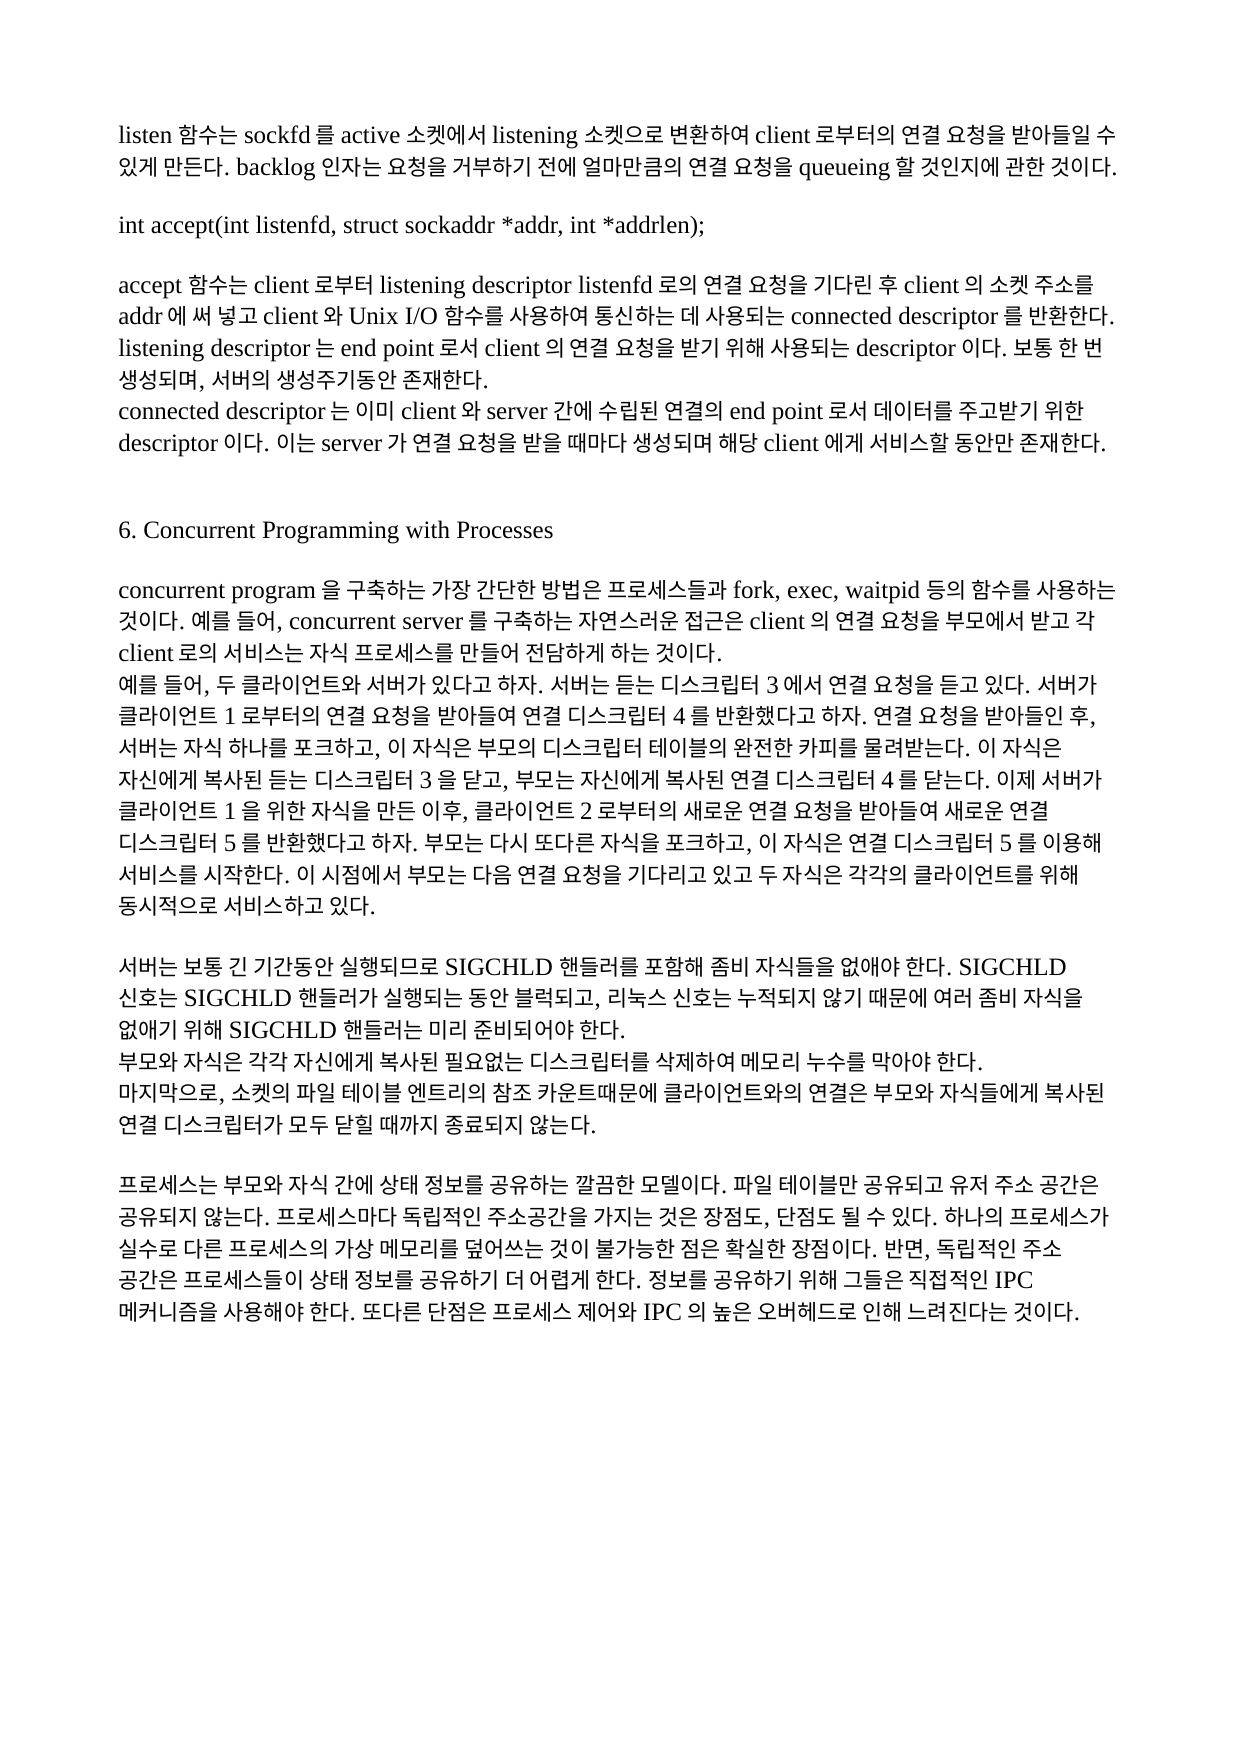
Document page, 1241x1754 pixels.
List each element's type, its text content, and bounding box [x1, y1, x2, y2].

text 부모와 자식은 각각 자신에게 복사된 필요없는 디스크립터를 삭제하여 메모리 누수를 막아야 한다. [118, 1045, 1122, 1076]
text 예를 들어, 두 클라이언트와 서버가 있다고 하자. 서버는 듣는 디스크립터 3에서 연결 요청을 듣고 있다. 서버가 클라이언트 1로부터의 연결 요청을 받아들여 연결 디스크립터 4를 반환했다고 하자. 연결 요청을 받아들인 후, 서버는 자식 하나를 포크하고, 이 자식은 부모의 디스크립터 테이블의 완전한 카피를 물려받는다. 이 자식은 자신에게 복사된 듣는 디스크립터 3을 닫고, 부모는 자신에게 복사된 연결 디스크립터 4를 닫는다. 이제 서버가 클라이언트 1을 위한 자식을 만든 이후, 클라이언트 2로부터의 새로운 연결 요청을 받아들여 새로운 연결 디스크립터 5를 반환했다고 하자. 부모는 다시 또다른 자식을 포크하고, 이 자식은 연결 디스크립터 5를 이용해 서비스를 시작한다. 이 시점에서 부모는 다음 연결 요청을 기다리고 있고 두 자식은 각각의 클라이언트를 위해 동시적으로 서비스하고 있다. [118, 668, 1122, 921]
text 6. Concurrent Programming with Processes [118, 515, 1122, 544]
text 프로세스는 부모와 자식 간에 상태 정보를 공유하는 깔끔한 모델이다. 파일 테이블만 공유되고 유저 주소 공간은 공유되지 않는다. 프로세스마다 독립적인 주소공간을 가지는 것은 장점도, 단점도 될 수 있다. 하나의 프로세스가 실수로 다른 프로세스의 가상 메모리를 덮어쓰는 것이 불가능한 점은 확실한 장점이다. 반면, 독립적인 주소 공간은 프로세스들이 상태 정보를 공유하기 더 어렵게 한다. 정보를 공유하기 위해 그들은 직접적인 IPC 메커니즘을 사용해야 한다. 또다른 단점은 프로세스 제어와 IPC의 높은 오버헤드로 인해 느려진다는 것이다. [118, 1168, 1122, 1327]
text connected descriptor는 이미 client와 server 간에 수립된 연결의 end point로서 데이터를 주고받기 위한 descriptor이다. 이는 server가 연결 요청을 받을 때마다 생성되며 해당 client에게 서비스할 동안만 존재한다. [118, 394, 1122, 458]
text listening descriptor는 end point로서 client의 연결 요청을 받기 위해 사용되는 descriptor이다. 보통 한 번 생성되며, 서버의 생성주기동안 존재한다. [118, 331, 1122, 394]
text listen 함수는 sockfd를 active 소켓에서 listening 소켓으로 변환하여 client로부터의 연결 요청을 받아들일 수 있게 만든다. backlog 인자는 요청을 거부하기 전에 얼마만큼의 연결 요청을 queueing할 것인지에 관한 것이다. [118, 118, 1122, 181]
text concurrent program을 구축하는 가장 간단한 방법은 프로세스들과 fork, exec, waitpid 등의 함수를 사용하는 것이다. 예를 들어, concurrent server를 구축하는 자연스러운 접근은 client의 연결 요청을 부모에서 받고 각 client로의 서비스는 자식 프로세스를 만들어 전담하게 하는 것이다. [118, 573, 1122, 668]
text 마지막으로, 소켓의 파일 테이블 엔트리의 참조 카운트때문에 클라이언트와의 연결은 부모와 자식들에게 복사된 연결 디스크립터가 모두 닫힐 때까지 종료되지 않는다. [118, 1076, 1122, 1140]
text accept 함수는 client로부터 listening descriptor listenfd로의 연결 요청을 기다린 후 client의 소켓 주소를 addr에 써 넣고 client와 Unix I/O 함수를 사용하여 통신하는 데 사용되는 connected descriptor를 반환한다. [118, 268, 1122, 331]
text 서버는 보통 긴 기간동안 실행되므로 SIGCHLD 핸들러를 포함해 좀비 자식들을 없애야 한다. SIGCHLD 신호는 SIGCHLD 핸들러가 실행되는 동안 블럭되고, 리눅스 신호는 누적되지 않기 때문에 여러 좀비 자식을 없애기 위해 SIGCHLD 핸들러는 미리 준비되어야 한다. [118, 950, 1122, 1045]
text int accept(int listenfd, struct sockaddr *addr, int *addrlen); [118, 210, 1122, 239]
